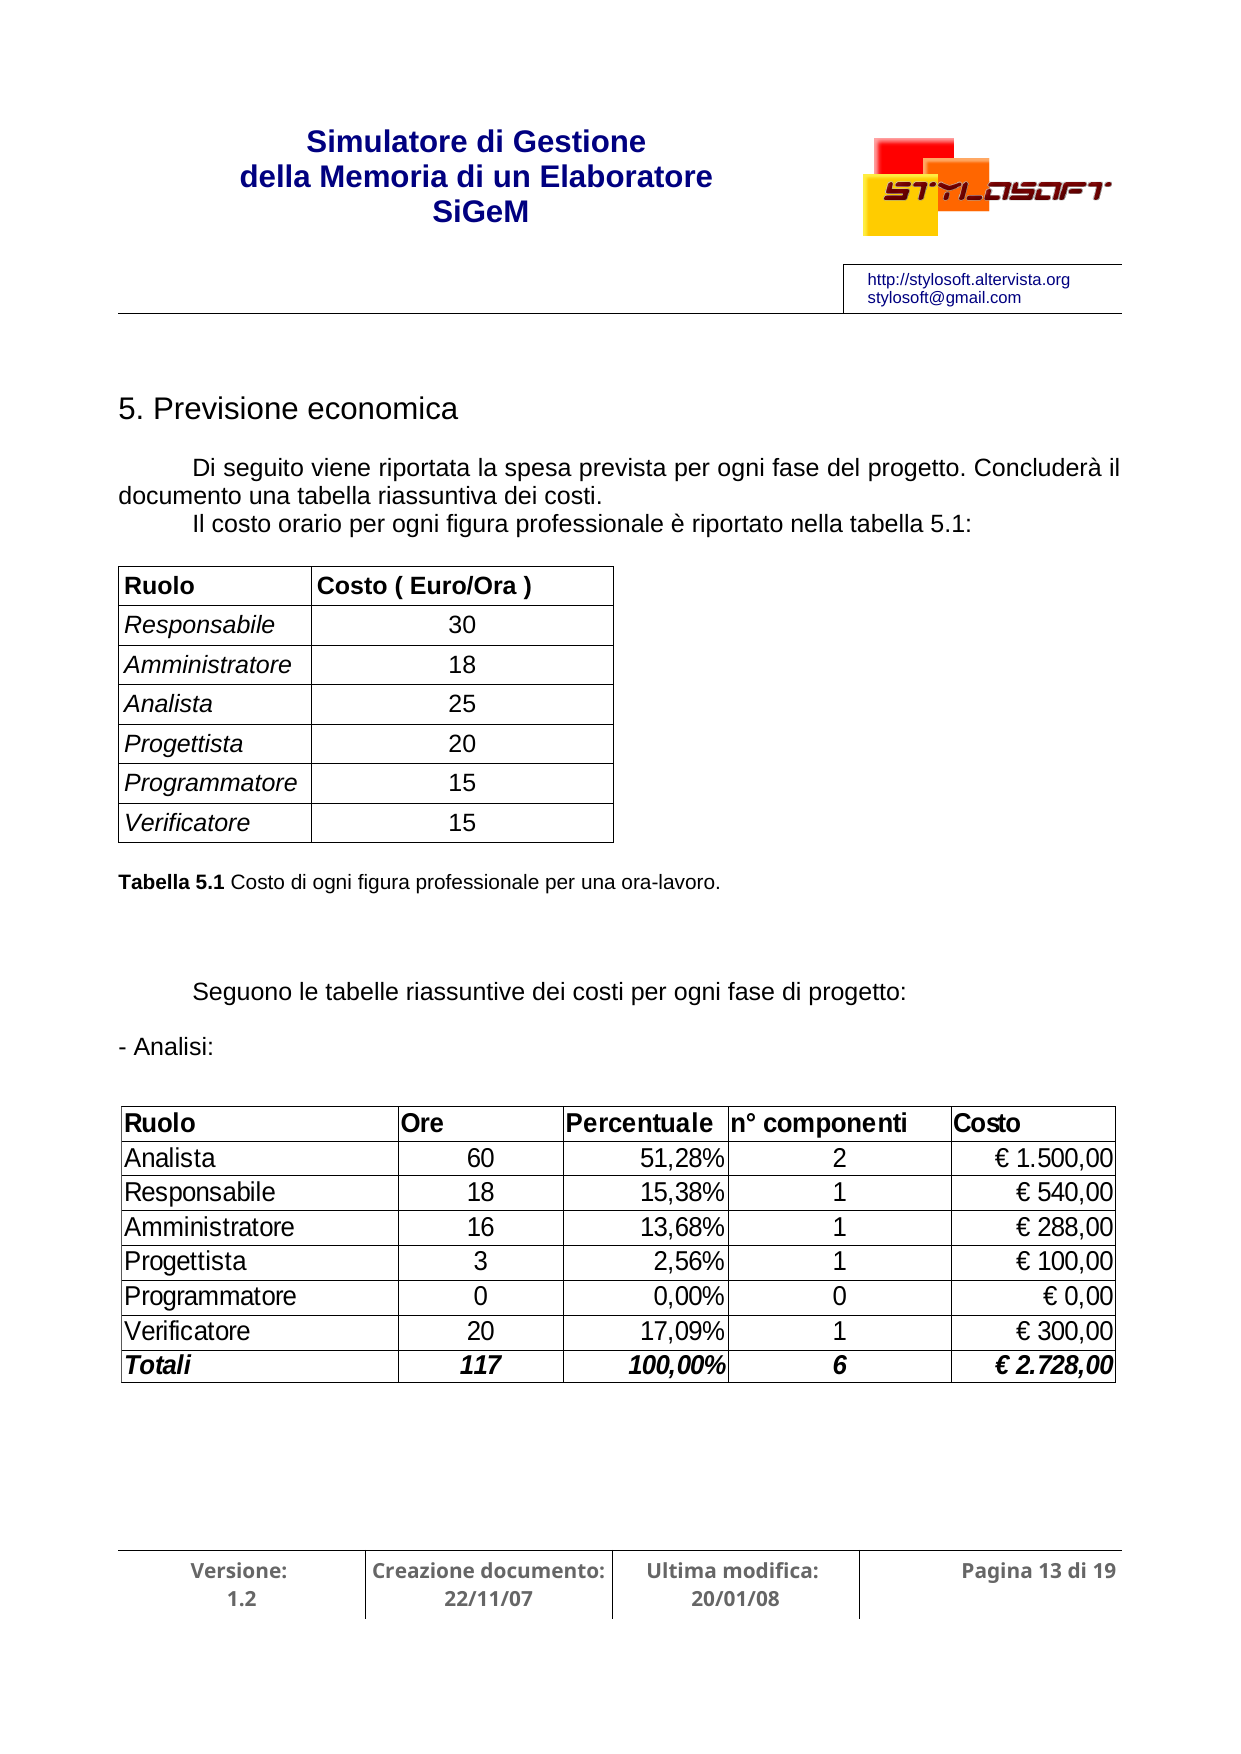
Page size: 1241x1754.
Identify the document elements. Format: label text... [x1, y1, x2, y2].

text Il costo orario per ogni figura professionale è riportato nella tabella 5.1: [118, 510, 1122, 538]
table_header Costo ( Euro/Ora ) [312, 567, 613, 605]
table_cell Analista [119, 685, 311, 724]
table_cell 15 [312, 804, 613, 842]
table_cell Programmatore [119, 764, 311, 803]
table_cell 18 [312, 646, 613, 684]
text Seguono le tabelle riassuntive dei costi per ogni fase di progetto: [118, 977, 1122, 1005]
table_cell 30 [312, 606, 613, 645]
table_cell Amministratore [119, 646, 311, 684]
table_cell Verificatore [119, 804, 311, 842]
table_cell 20 [312, 725, 613, 763]
text Di seguito viene riportata la spesa prevista per ogni fase del progetto. Concluderà il documento una tabella riassuntiva dei costi. [118, 454, 1122, 510]
text Tabella 5.1 Costo di ogni figura professionale per una ora-lavoro. [118, 870, 1122, 893]
table_cell Responsabile [119, 606, 311, 645]
table_cell 25 [312, 685, 613, 724]
table_cell Progettista [119, 725, 311, 763]
table_header Ruolo [119, 567, 311, 605]
text 5. Previsione economica [118, 391, 1122, 426]
table_cell 15 [312, 764, 613, 803]
text - Analisi: [118, 1033, 1122, 1061]
picture [848, 123, 1117, 247]
